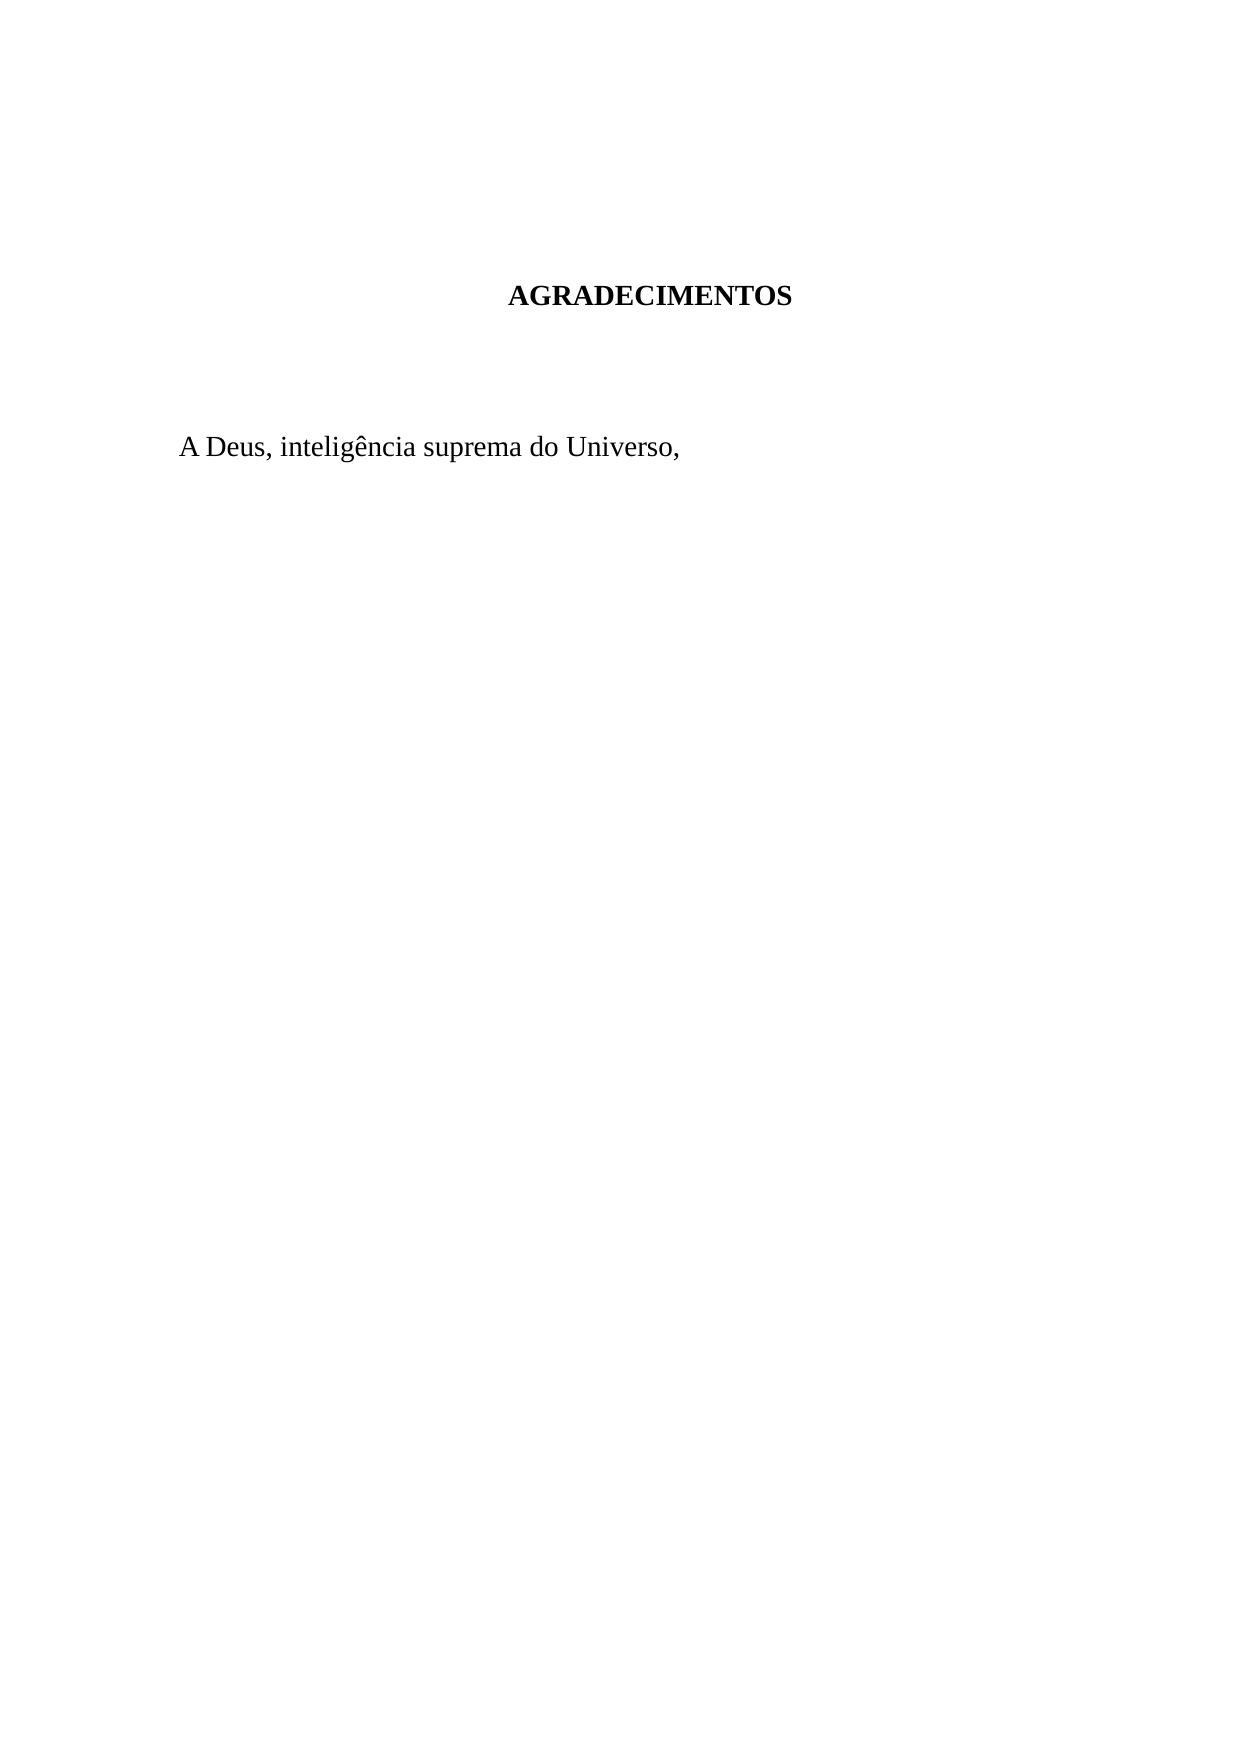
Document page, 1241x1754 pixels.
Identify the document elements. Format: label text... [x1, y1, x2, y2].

text AGRADECIMENTOS [179, 278, 1122, 311]
text A Deus, inteligência suprema do Universo, [179, 328, 1122, 462]
